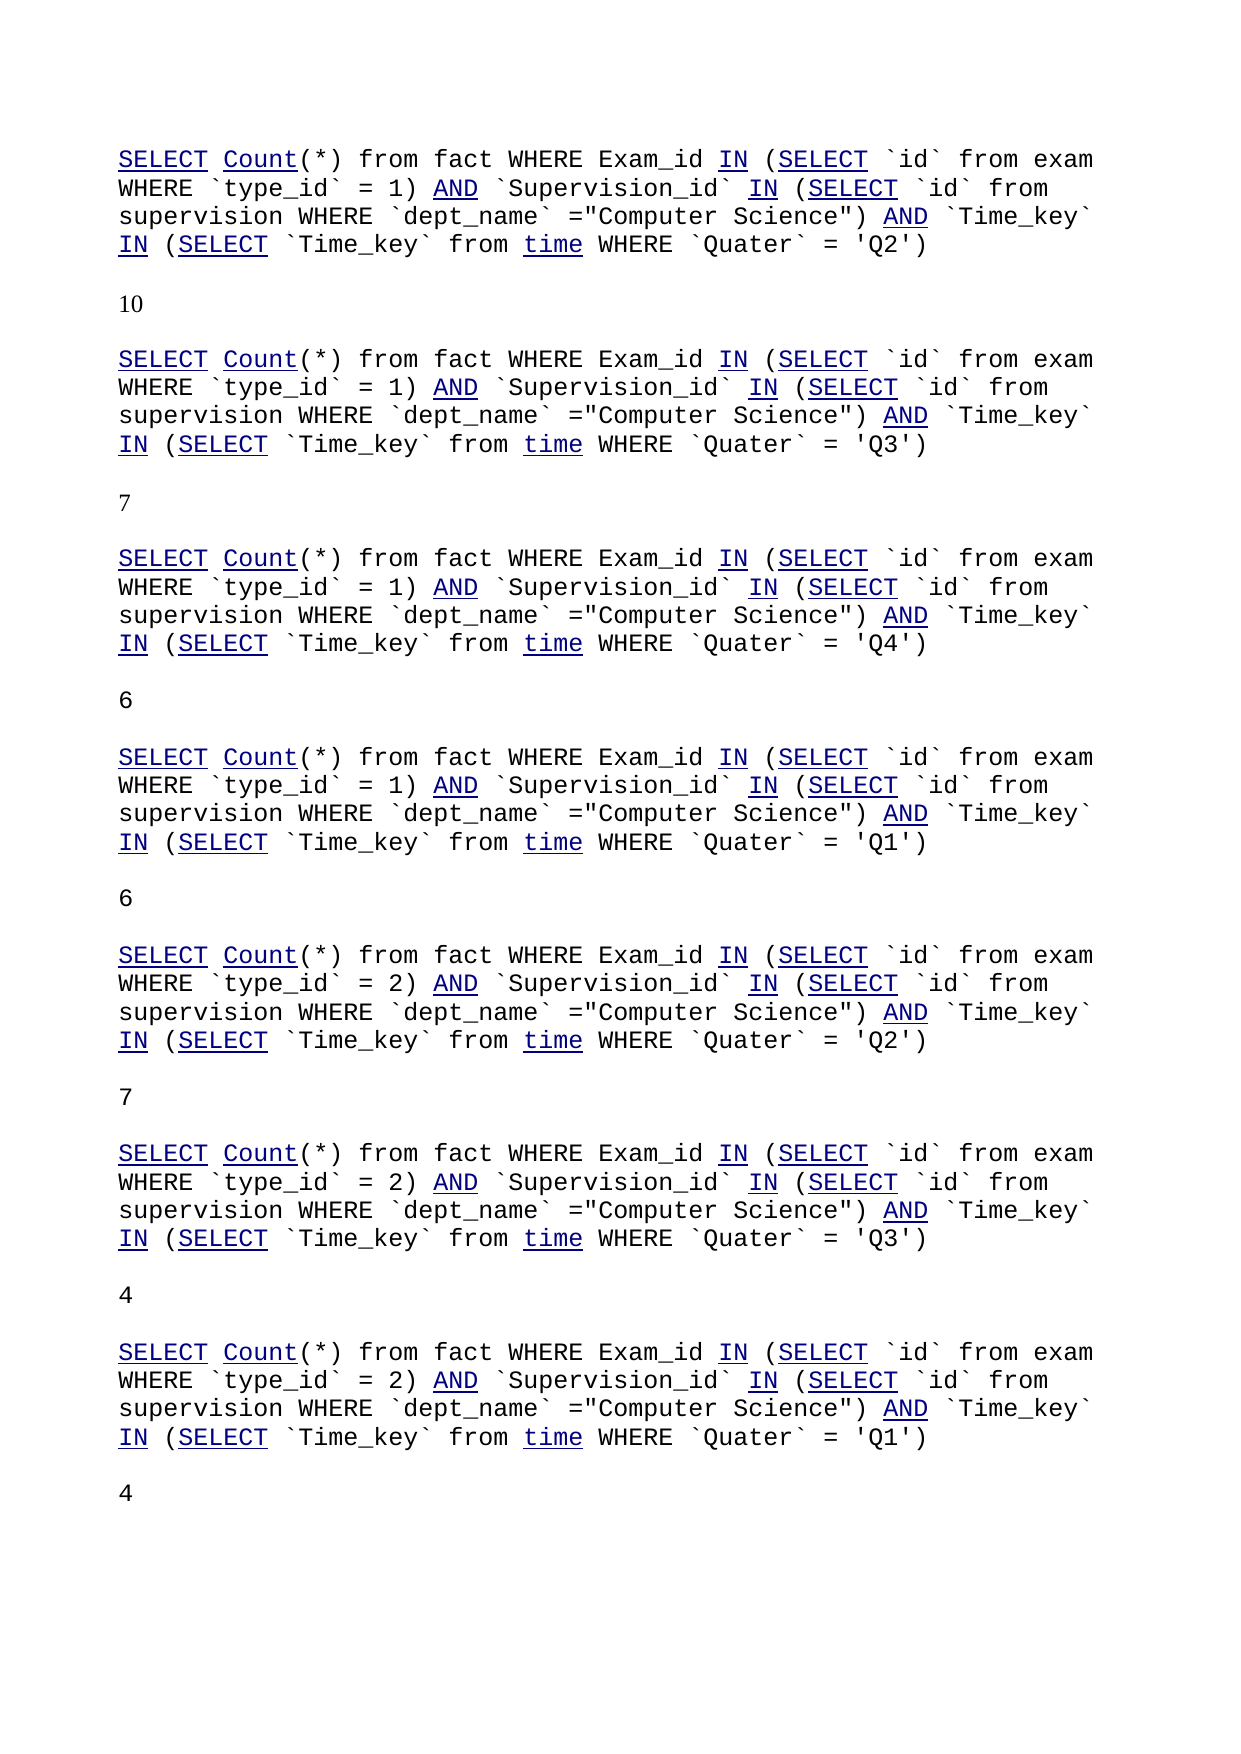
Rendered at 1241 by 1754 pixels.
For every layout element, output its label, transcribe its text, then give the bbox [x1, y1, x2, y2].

text SELECT Count(*) from fact WHERE Exam_id IN (SELECT `id` from exam [118, 744, 1122, 773]
text 6 [118, 688, 1122, 716]
text WHERE `type_id` = 1) AND `Supervision_id` IN (SELECT `id` from supervision WHERE `dept_name` ="Computer Science") AND `Time_key` IN (SELECT `Time_key` from time WHERE `Quater` = 'Q1') [118, 773, 1122, 858]
text SELECT Count(*) from fact WHERE Exam_id IN (SELECT `id` from exam WHERE `type_id` = 1) AND `Supervision_id` IN (SELECT `id` from supervision WHERE `dept_name` ="Computer Science") AND `Time_key` IN (SELECT `Time_key` from time WHERE `Quater` = 'Q3') [118, 346, 1122, 460]
text 6 [118, 886, 1122, 914]
text 7 [118, 488, 1122, 517]
text 4 [118, 1481, 1122, 1509]
text SELECT Count(*) from fact WHERE Exam_id IN (SELECT `id` from exam WHERE `type_id` = 2) AND `Supervision_id` IN (SELECT `id` from supervision WHERE `dept_name` ="Computer Science") AND `Time_key` IN (SELECT `Time_key` from time WHERE `Quater` = 'Q3') [118, 1141, 1122, 1254]
text SELECT Count(*) from fact WHERE Exam_id IN (SELECT `id` from exam WHERE `type_id` = 2) AND `Supervision_id` IN (SELECT `id` from supervision WHERE `dept_name` ="Computer Science") AND `Time_key` IN (SELECT `Time_key` from time WHERE `Quater` = 'Q1') [118, 1339, 1122, 1453]
text SELECT Count(*) from fact WHERE Exam_id IN (SELECT `id` from exam WHERE `type_id` = 2) AND `Supervision_id` IN (SELECT `id` from supervision WHERE `dept_name` ="Computer Science") AND `Time_key` IN (SELECT `Time_key` from time WHERE `Quater` = 'Q2') [118, 943, 1122, 1056]
text 10 [118, 289, 1122, 318]
text SELECT Count(*) from fact WHERE Exam_id IN (SELECT `id` from exam WHERE `type_id` = 1) AND `Supervision_id` IN (SELECT `id` from supervision WHERE `dept_name` ="Computer Science") AND `Time_key` IN (SELECT `Time_key` from time WHERE `Quater` = 'Q2') [118, 147, 1122, 260]
text 7 [118, 1084, 1122, 1113]
text SELECT Count(*) from fact WHERE Exam_id IN (SELECT `id` from exam WHERE `type_id` = 1) AND `Supervision_id` IN (SELECT `id` from supervision WHERE `dept_name` ="Computer Science") AND `Time_key` IN (SELECT `Time_key` from time WHERE `Quater` = 'Q4') [118, 546, 1122, 659]
text 4 [118, 1283, 1122, 1311]
